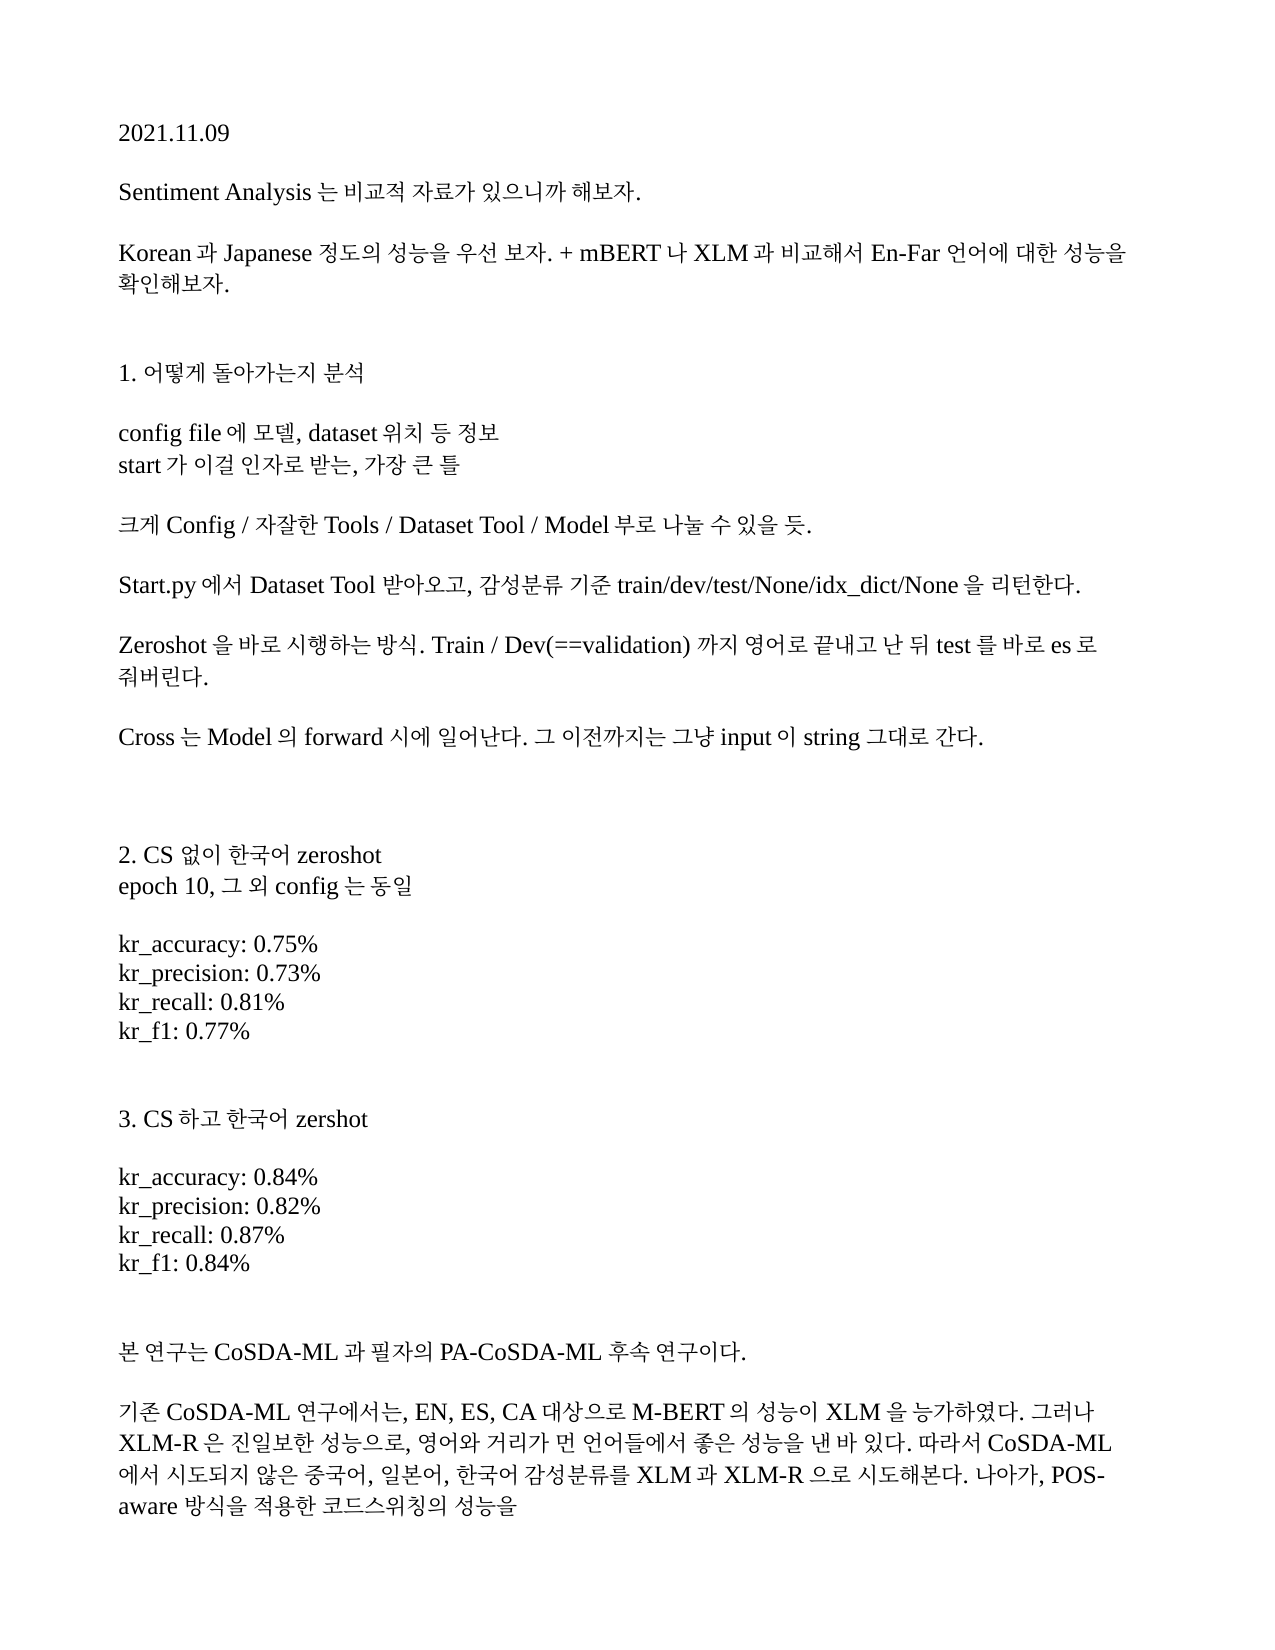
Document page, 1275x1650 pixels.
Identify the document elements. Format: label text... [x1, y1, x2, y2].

text Zeroshot을 바로 시행하는 방식. Train / Dev(==validation) 까지 영어로 끝내고 난 뒤 test를 바로 es로 줘버린다. [118, 628, 1157, 691]
text 1. 어떻게 돌아가는지 분석 [118, 356, 1157, 388]
text kr_accuracy: 0.75% [118, 929, 1157, 958]
text 3. CS하고 한국어 zershot [118, 1102, 1157, 1133]
text start가 이걸 인자로 받는, 가장 큰 틀 [118, 448, 1157, 479]
text Start.py에서 Dataset Tool 받아오고, 감성분류 기준 train/dev/test/None/idx_dict/None을 리턴한다. [118, 568, 1157, 600]
text kr_accuracy: 0.84% [118, 1162, 1157, 1191]
text Sentiment Analysis는 비교적 자료가 있으니까 해보자. [118, 176, 1157, 207]
text config file에 모델, dataset위치 등 정보 [118, 416, 1157, 448]
text 크게 Config / 자잘한 Tools / Dataset Tool / Model부로 나눌 수 있을 듯. [118, 508, 1157, 539]
text Cross는 Model의 forward 시에 일어난다. 그 이전까지는 그냥 input이 string 그대로 간다. [118, 720, 1157, 752]
text 2021.11.09 [118, 118, 1157, 147]
text kr_precision: 0.82% [118, 1191, 1157, 1220]
text kr_f1: 0.84% [118, 1248, 1157, 1277]
text kr_precision: 0.73% [118, 958, 1157, 987]
text epoch 10, 그 외 config는 동일 [118, 869, 1157, 901]
text kr_f1: 0.77% [118, 1016, 1157, 1044]
text 본 연구는 CoSDA-ML과 필자의 PA-CoSDA-ML 후속 연구이다. [118, 1335, 1157, 1366]
text 기존 CoSDA-ML 연구에서는, EN, ES, CA 대상으로 M-BERT의 성능이 XLM을 능가하였다. 그러나 XLM-R은 진일보한 성능으로, 영어와 거리가 먼 언어들에서 좋은 성능을 낸 바 있다. 따라서 CoSDA-ML에서 시도되지 않은 중국어, 일본어, 한국어 감성분류를 XLM과 XLM-R으로 시도해본다. 나아가, POS-aware 방식을 적용한 코드스위칭의 성능을 [118, 1395, 1157, 1521]
text 2. CS 없이 한국어 zeroshot [118, 838, 1157, 869]
text Korean과 Japanese 정도의 성능을 우선 보자. + mBERT나 XLM과 비교해서 En-Far 언어에 대한 성능을 확인해보자. [118, 236, 1157, 299]
text kr_recall: 0.81% [118, 987, 1157, 1016]
text kr_recall: 0.87% [118, 1220, 1157, 1248]
